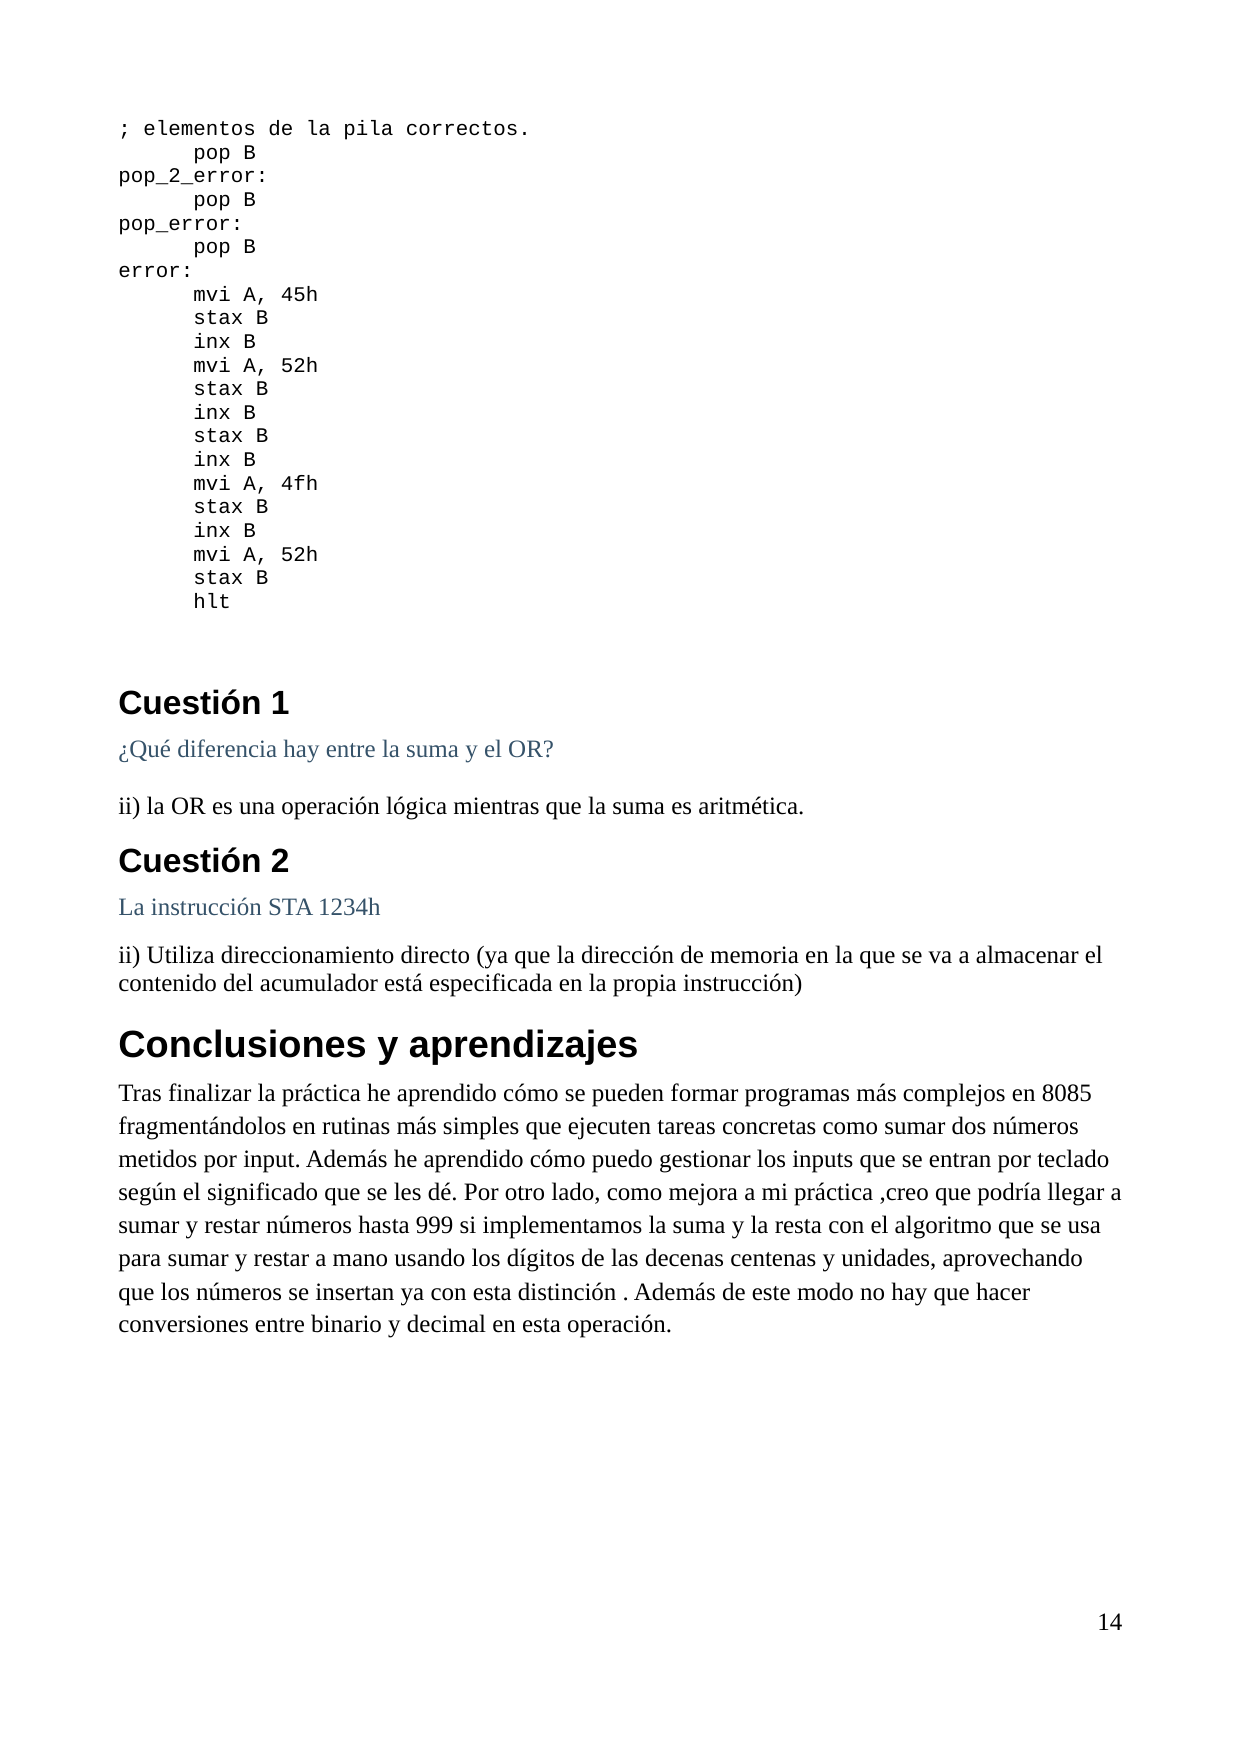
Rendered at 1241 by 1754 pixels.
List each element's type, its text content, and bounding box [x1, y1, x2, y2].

subtitle Cuestión 1 [118, 683, 1122, 721]
text mvi A, 52h [118, 544, 1122, 567]
text ii) Utiliza direccionamiento directo (ya que la dirección de memoria en la que se va a almacenar el contenido del acumulador está especificada en la propia instrucción) [118, 940, 1122, 997]
subtitle Cuestión 2 [118, 841, 1122, 880]
text stax B [118, 378, 1122, 402]
text ii) la OR es una operación lógica mientras que la suma es aritmética. [118, 791, 1122, 820]
text mvi A, 4fh [118, 473, 1122, 496]
text hlt [118, 591, 1122, 615]
text stax B [118, 496, 1122, 520]
text ¿Qué diferencia hay entre la suma y el OR? [118, 734, 1122, 763]
text inx B [118, 520, 1122, 544]
text stax B [118, 307, 1122, 331]
text stax B [118, 567, 1122, 591]
text ; elementos de la pila correctos. [118, 118, 1122, 142]
text inx B [118, 449, 1122, 473]
text error: [118, 260, 1122, 284]
text mvi A, 45h [118, 284, 1122, 307]
text Tras finalizar la práctica he aprendido cómo se pueden formar programas más complejos en 8085 fragmentándolos en rutinas más simples que ejecuten tareas concretas como sumar dos números metidos por input. Además he aprendido cómo puedo gestionar los inputs que se entran por teclado según el significado que se les dé. Por otro lado, como mejora a mi práctica ,creo que podría llegar a sumar y restar números hasta 999 si implementamos la suma y la resta con el algoritmo que se usa para sumar y restar a mano usando los dígitos de las decenas centenas y unidades, aprovechando que los números se insertan ya con esta distinción . Además de este modo no hay que hacer conversiones entre binario y decimal en esta operación. [118, 1078, 1122, 1338]
subtitle Conclusiones y aprendizajes [118, 1022, 1122, 1066]
text mvi A, 52h [118, 354, 1122, 378]
text inx B [118, 331, 1122, 354]
text pop_2_error: [118, 165, 1122, 189]
text pop B [118, 236, 1122, 260]
text inx B [118, 402, 1122, 426]
text pop B [118, 189, 1122, 213]
text pop_error: [118, 213, 1122, 236]
text La instrucción STA 1234h [118, 892, 1122, 921]
text stax B [118, 426, 1122, 449]
text pop B [118, 142, 1122, 165]
